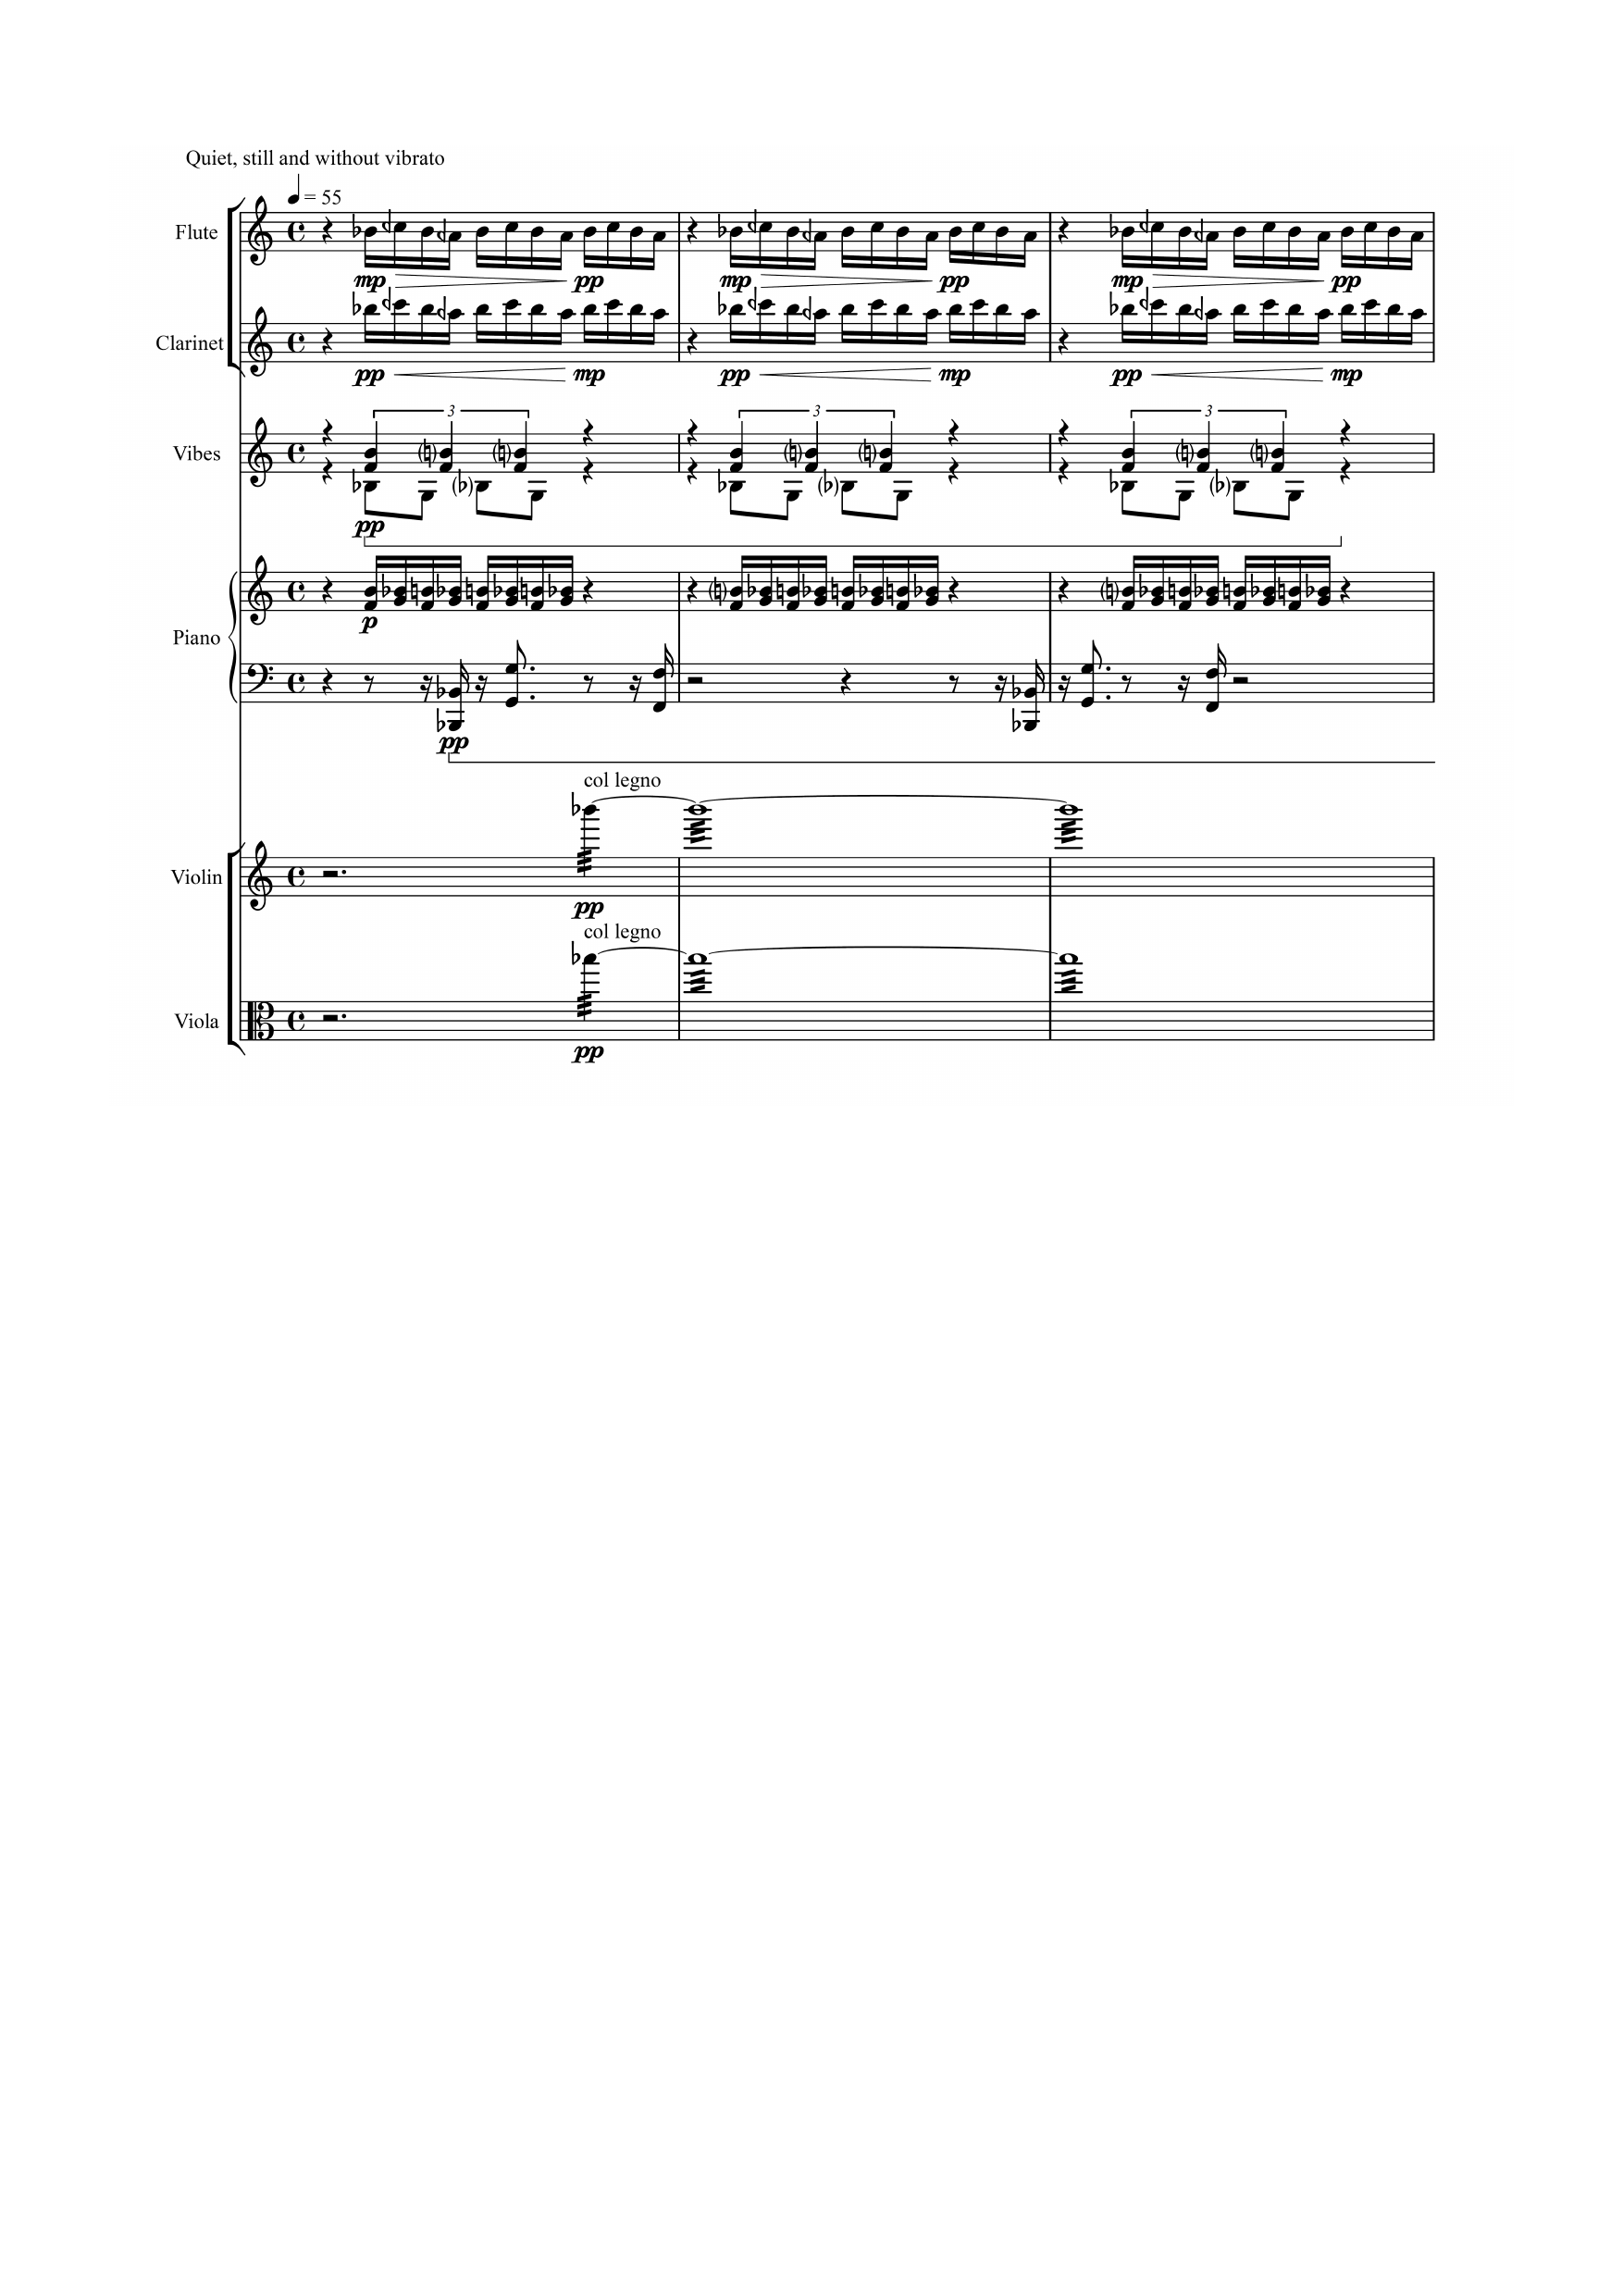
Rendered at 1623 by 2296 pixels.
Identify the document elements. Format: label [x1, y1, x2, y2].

picture [109, 145, 1514, 1106]
